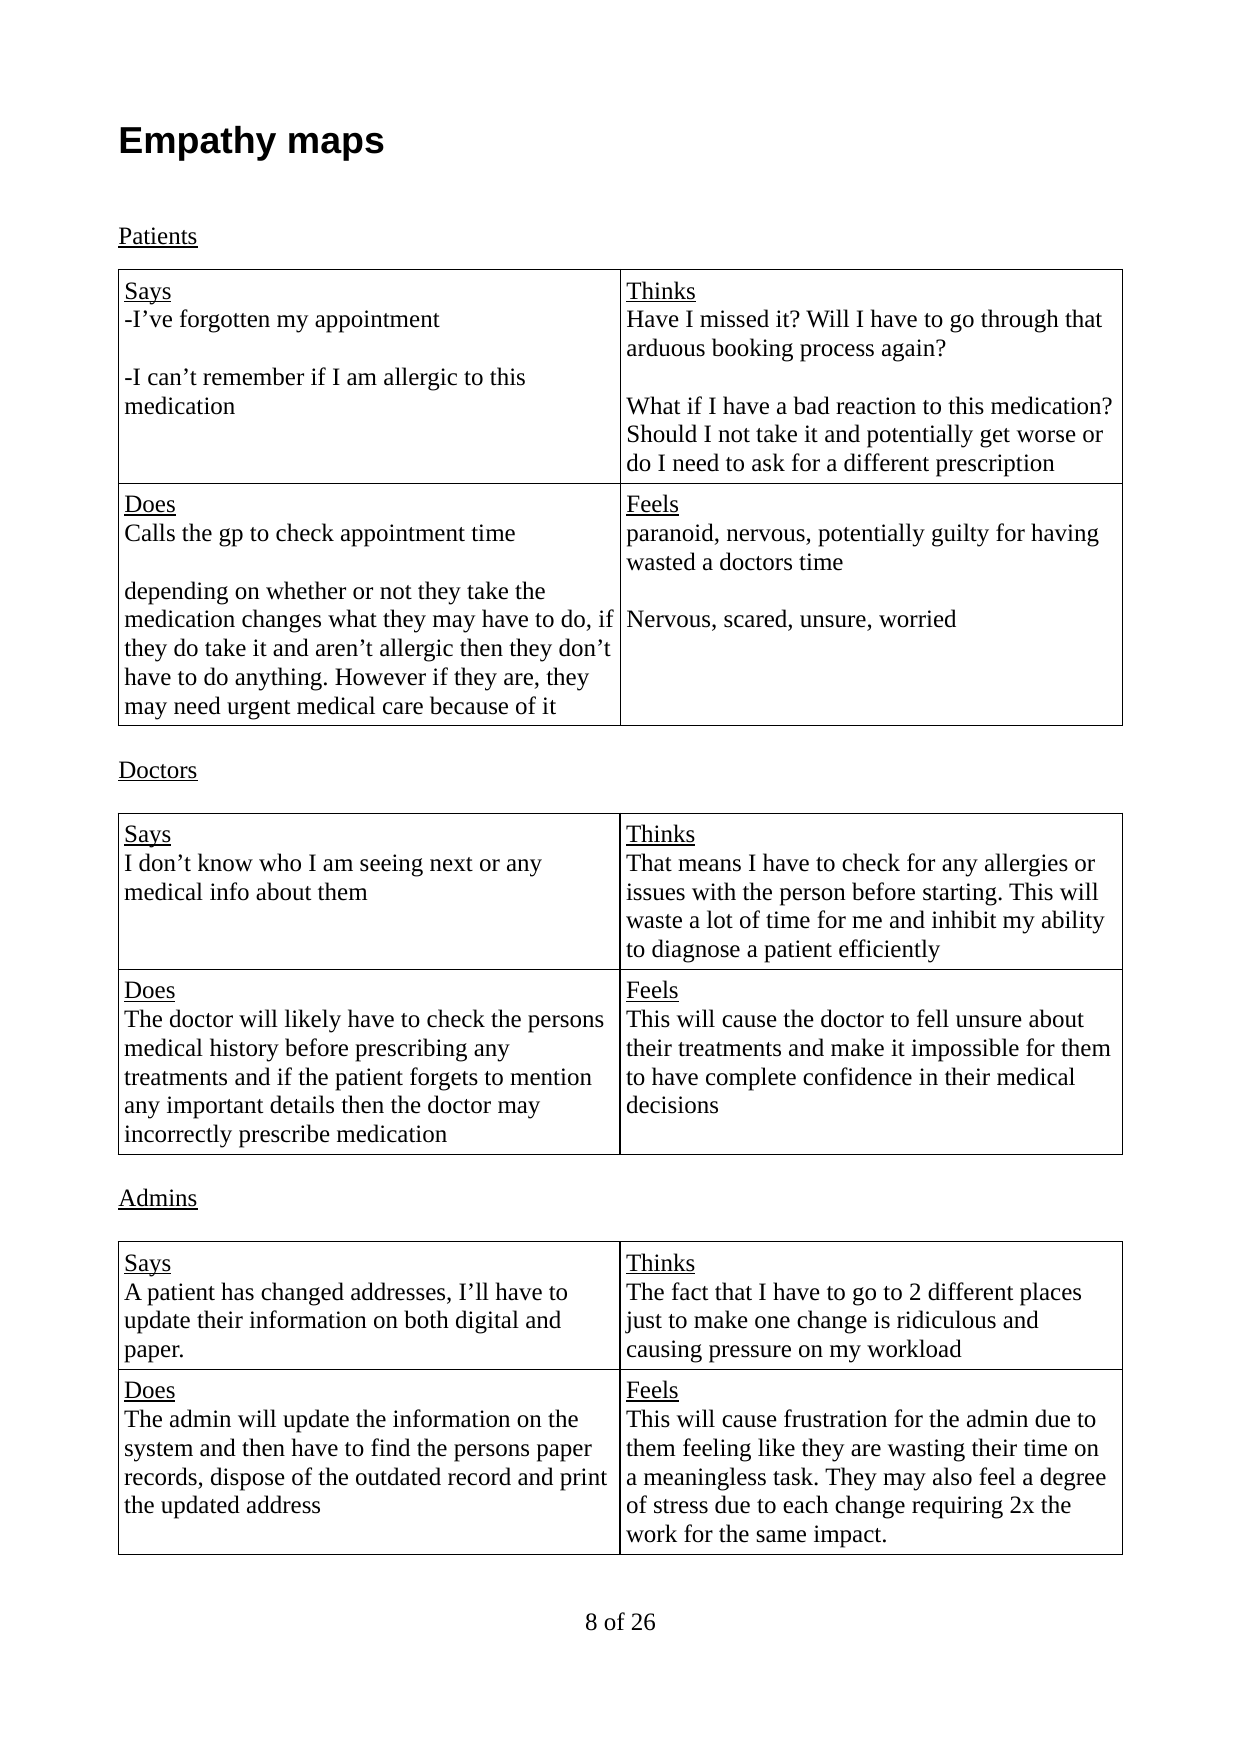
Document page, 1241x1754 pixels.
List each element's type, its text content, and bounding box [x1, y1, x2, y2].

table_header Thinks The fact that I have to go to 2 different places just to make one change is ridiculous and causing pressure on my workload [621, 1242, 1122, 1368]
table_cell Does Calls the gp to check appointment time depending on whether or not they take the medication changes what they may have to do, if they do take it and aren’t allergic then they don’t have to do anything. However if they are, they may need urgent medical care because of it [119, 484, 620, 725]
table_cell Feels This will cause frustration for the admin due to them feeling like they are wasting their time on a meaningless task. They may also feel a degree of stress due to each change requiring 2x the work for the same impact. [621, 1370, 1122, 1553]
table_header Thinks That means I have to check for any allergies or issues with the person before starting. This will waste a lot of time for me and inhibit my ability to diagnose a patient efficiently [621, 814, 1122, 969]
table_header Thinks Have I missed it? Will I have to go through that arduous booking process again? What if I have a bad reaction to this medication? Should I not take it and potentially get worse or do I need to ask for a different prescription [621, 270, 1122, 483]
subtitle Empathy maps [118, 118, 1122, 161]
text Patients [118, 221, 1122, 250]
text Admins [118, 1183, 1122, 1212]
table_cell Feels This will cause the doctor to fell unsure about their treatments and make it impossible for them to have complete confidence in their medical decisions [621, 970, 1122, 1154]
table_header Says A patient has changed addresses, I’ll have to update their information on both digital and paper. [119, 1242, 619, 1368]
table_cell Feels paranoid, nervous, potentially guilty for having wasted a doctors time Nervous, scared, unsure, worried [621, 484, 1122, 725]
table_header Says I don’t know who I am seeing next or any medical info about them [119, 814, 619, 969]
text Doctors [118, 755, 1122, 784]
table_header Says -I’ve forgotten my appointment -I can’t remember if I am allergic to this medication [119, 270, 620, 483]
table_cell Does The doctor will likely have to check the persons medical history before prescribing any treatments and if the patient forgets to mention any important details then the doctor may incorrectly prescribe medication [119, 970, 619, 1154]
table_cell Does The admin will update the information on the system and then have to find the persons paper records, dispose of the outdated record and print the updated address [119, 1370, 619, 1553]
